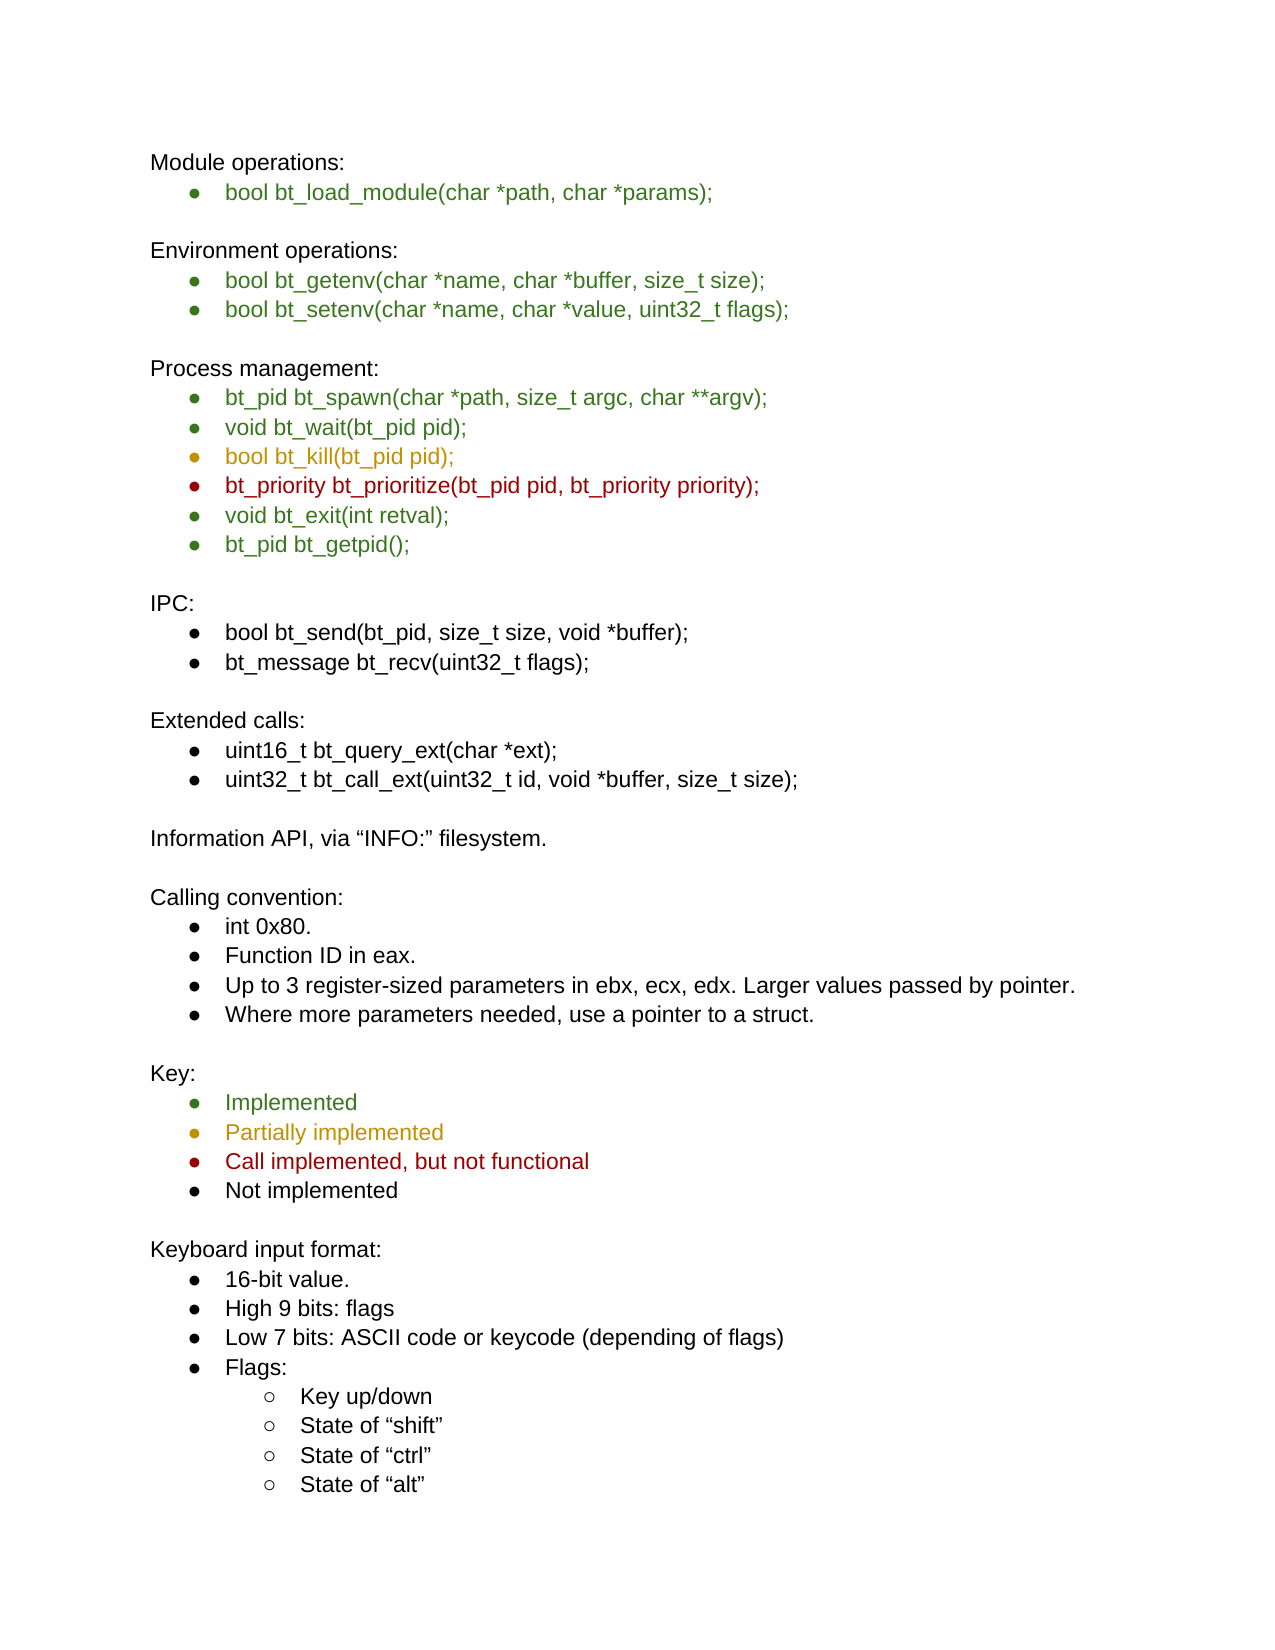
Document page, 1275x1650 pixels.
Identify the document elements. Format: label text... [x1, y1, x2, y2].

list State of “alt” [262, 1472, 1125, 1497]
list bool bt_getenv(char *name, char *buffer, size_t size); [187, 267, 1125, 293]
list Flags: [187, 1354, 1125, 1380]
list State of “shift” [262, 1413, 1125, 1439]
list Partially implemented [187, 1119, 1125, 1145]
text IPC: [150, 591, 1125, 616]
list Low 7 bits: ASCII code or keycode (depending of flags) [187, 1325, 1125, 1351]
list bt_pid bt_getpid(); [187, 532, 1125, 557]
text Key: [150, 1061, 1125, 1086]
list Up to 3 register-sized parameters in ebx, ecx, edx. Larger values passed by pointer. [187, 972, 1125, 998]
list Implemented [187, 1090, 1125, 1116]
text Extended calls: [150, 708, 1125, 734]
list int 0x80. [187, 914, 1125, 939]
list bool bt_kill(bt_pid pid); [187, 444, 1125, 469]
text Keyboard input format: [150, 1237, 1125, 1262]
list bt_priority bt_prioritize(bt_pid pid, bt_priority priority); [187, 473, 1125, 499]
list bt_pid bt_spawn(char *path, size_t argc, char **argv); [187, 385, 1125, 411]
list High 9 bits: flags [187, 1296, 1125, 1321]
list bool bt_setenv(char *name, char *value, uint32_t flags); [187, 297, 1125, 322]
list void bt_exit(int retval); [187, 502, 1125, 528]
list uint16_t bt_query_ext(char *ext); [187, 737, 1125, 763]
list bool bt_load_module(char *path, char *params); [187, 179, 1125, 205]
list Not implemented [187, 1178, 1125, 1204]
list bt_message bt_recv(uint32_t flags); [187, 649, 1125, 675]
text Process management: [150, 356, 1125, 381]
list void bt_wait(bt_pid pid); [187, 414, 1125, 440]
list 16-bit value. [187, 1266, 1125, 1292]
text Calling convention: [150, 884, 1125, 910]
text Environment operations: [150, 238, 1125, 264]
list Key up/down [262, 1384, 1125, 1409]
list Function ID in eax. [187, 943, 1125, 969]
text Module operations: [150, 150, 1125, 176]
list Where more parameters needed, use a pointer to a struct. [187, 1002, 1125, 1027]
list State of “ctrl” [262, 1442, 1125, 1468]
list uint32_t bt_call_ext(uint32_t id, void *buffer, size_t size); [187, 767, 1125, 792]
list bool bt_send(bt_pid, size_t size, void *buffer); [187, 620, 1125, 646]
text Information API, via “INFO:” filesystem. [150, 826, 1125, 851]
list Call implemented, but not functional [187, 1149, 1125, 1174]
